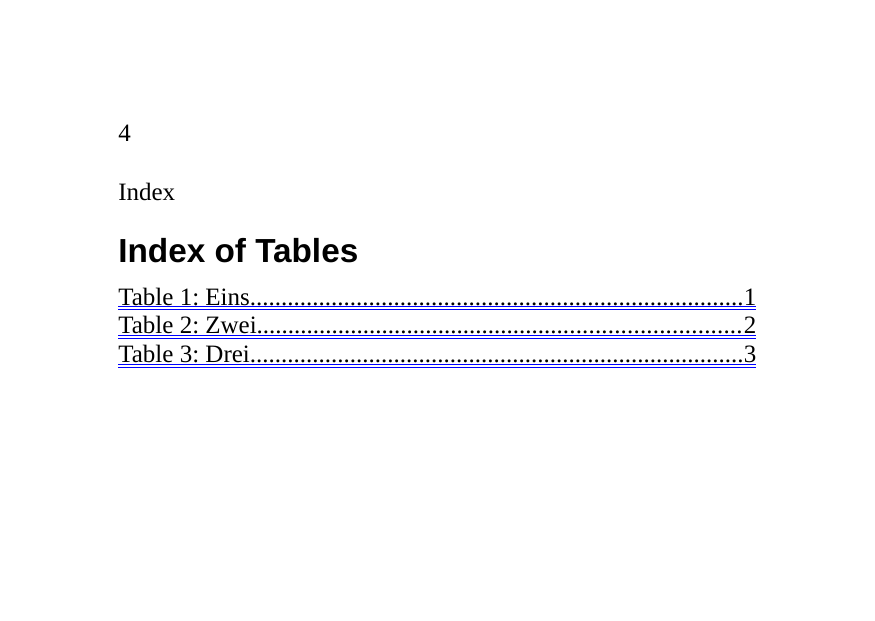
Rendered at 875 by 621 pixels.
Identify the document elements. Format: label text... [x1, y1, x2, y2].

subtitle Index of Tables [118, 231, 756, 269]
text Table 2: Zwei 2 [118, 311, 756, 335]
text Table 1: Eins 1 [118, 282, 756, 306]
text Table 3: Drei 3 [118, 339, 756, 364]
text Index [118, 177, 756, 206]
